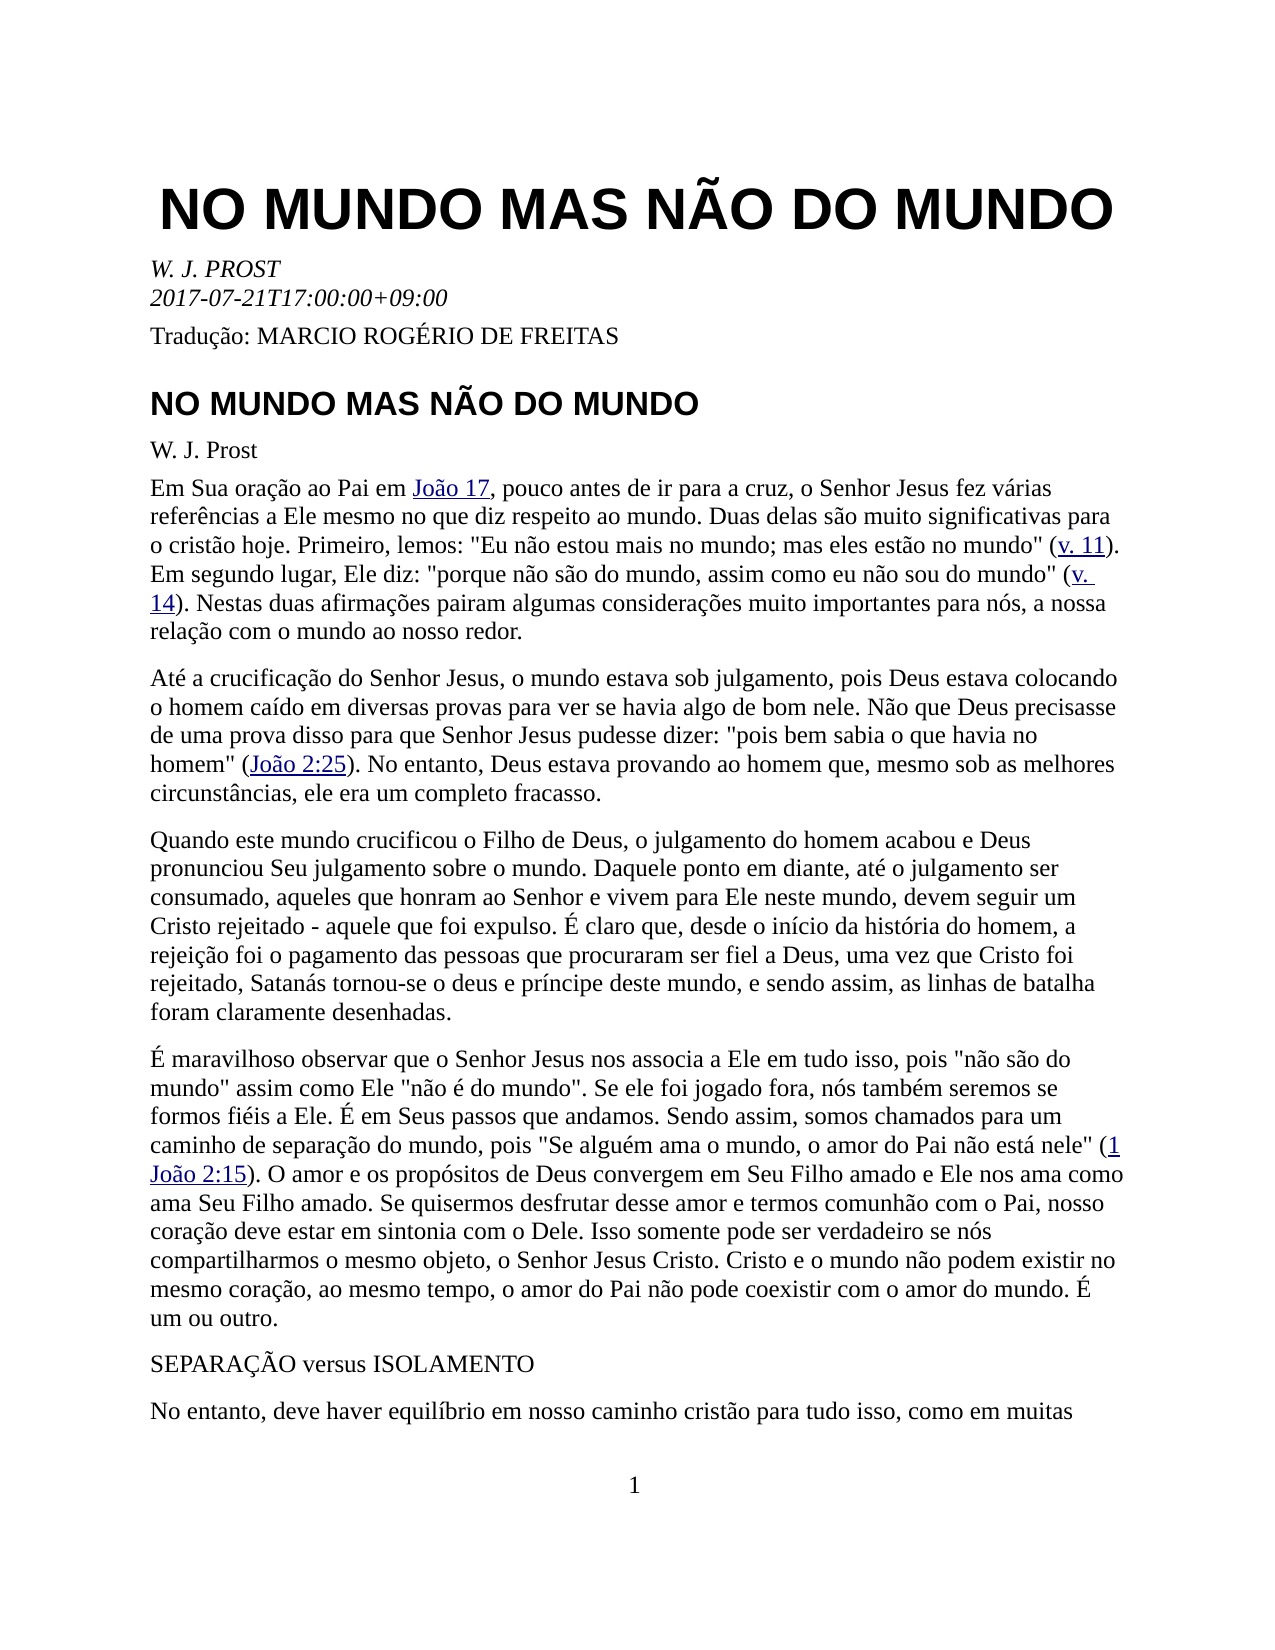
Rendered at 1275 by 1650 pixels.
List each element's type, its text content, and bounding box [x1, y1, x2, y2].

text Até a crucificação do Senhor Jesus, o mundo estava sob julgamento, pois Deus estava colocando o homem caído em diversas provas para ver se havia algo de bom nele. Não que Deus precisasse de uma prova disso para que Senhor Jesus pudesse dizer: "pois bem sabia o que havia no homem" (João 2:25). No entanto, Deus estava provando ao homem que, mesmo sob as melhores circunstâncias, ele era um completo fracasso. [150, 663, 1125, 807]
text SEPARAÇÃO versus ISOLAMENTO [150, 1349, 1125, 1378]
text Tradução: MARCIO ROGÉRIO DE FREITAS [150, 321, 1125, 350]
text Quando este mundo crucificou o Filho de Deus, o julgamento do homem acabou e Deus pronunciou Seu julgamento sobre o mundo. Daquele ponto em diante, até o julgamento ser consumado, aqueles que honram ao Senhor e vivem para Ele neste mundo, devem seguir um Cristo rejeitado - aquele que foi expulso. É claro que, desde o início da história do homem, a rejeição foi o pagamento das pessoas que procuraram ser fiel a Deus, uma vez que Cristo foi rejeitado, Satanás tornou-se o deus e príncipe deste mundo, e sendo assim, as linhas de batalha foram claramente desenhadas. [150, 825, 1125, 1026]
text No entanto, deve haver equilíbrio em nosso caminho cristão para tudo isso, como em muitas [150, 1396, 1125, 1425]
text Em Sua oração ao Pai em João 17, pouco antes de ir para a cruz, o Senhor Jesus fez várias referências a Ele mesmo no que diz respeito ao mundo. Duas delas são muito significativas para o cristão hoje. Primeiro, lemos: "Eu não estou mais no mundo; mas eles estão no mundo" (v. 11). Em segundo lugar, Ele diz: "porque não são do mundo, assim como eu não sou do mundo" (v. 14). Nestas duas afirmações pairam algumas considerações muito importantes para nós, a nossa relação com o mundo ao nosso redor. [150, 473, 1125, 645]
text W. J. Prost [150, 435, 1125, 464]
text W. J. PROST [150, 254, 1125, 283]
subtitle NO MUNDO MAS NÃO DO MUNDO [150, 384, 1125, 422]
text 2017-07-21T17:00:00+09:00 [150, 283, 1125, 312]
text É maravilhoso observar que o Senhor Jesus nos associa a Ele em tudo isso, pois "não são do mundo" assim como Ele "não é do mundo". Se ele foi jogado fora, nós também seremos se formos fiéis a Ele. É em Seus passos que andamos. Sendo assim, somos chamados para um caminho de separação do mundo, pois "Se alguém ama o mundo, o amor do Pai não está nele" (1 João 2:15). O amor e os propósitos de Deus convergem em Seu Filho amado e Ele nos ama como ama Seu Filho amado. Se quisermos desfrutar desse amor e termos comunhão com o Pai, nosso coração deve estar em sintonia com o Dele. Isso somente pode ser verdadeiro se nós compartilharmos o mesmo objeto, o Senhor Jesus Cristo. Cristo e o mundo não podem existir no mesmo coração, ao mesmo tempo, o amor do Pai não pode coexistir com o amor do mundo. É um ou outro. [150, 1044, 1125, 1331]
title NO MUNDO MAS NÃO DO MUNDO [150, 175, 1125, 242]
